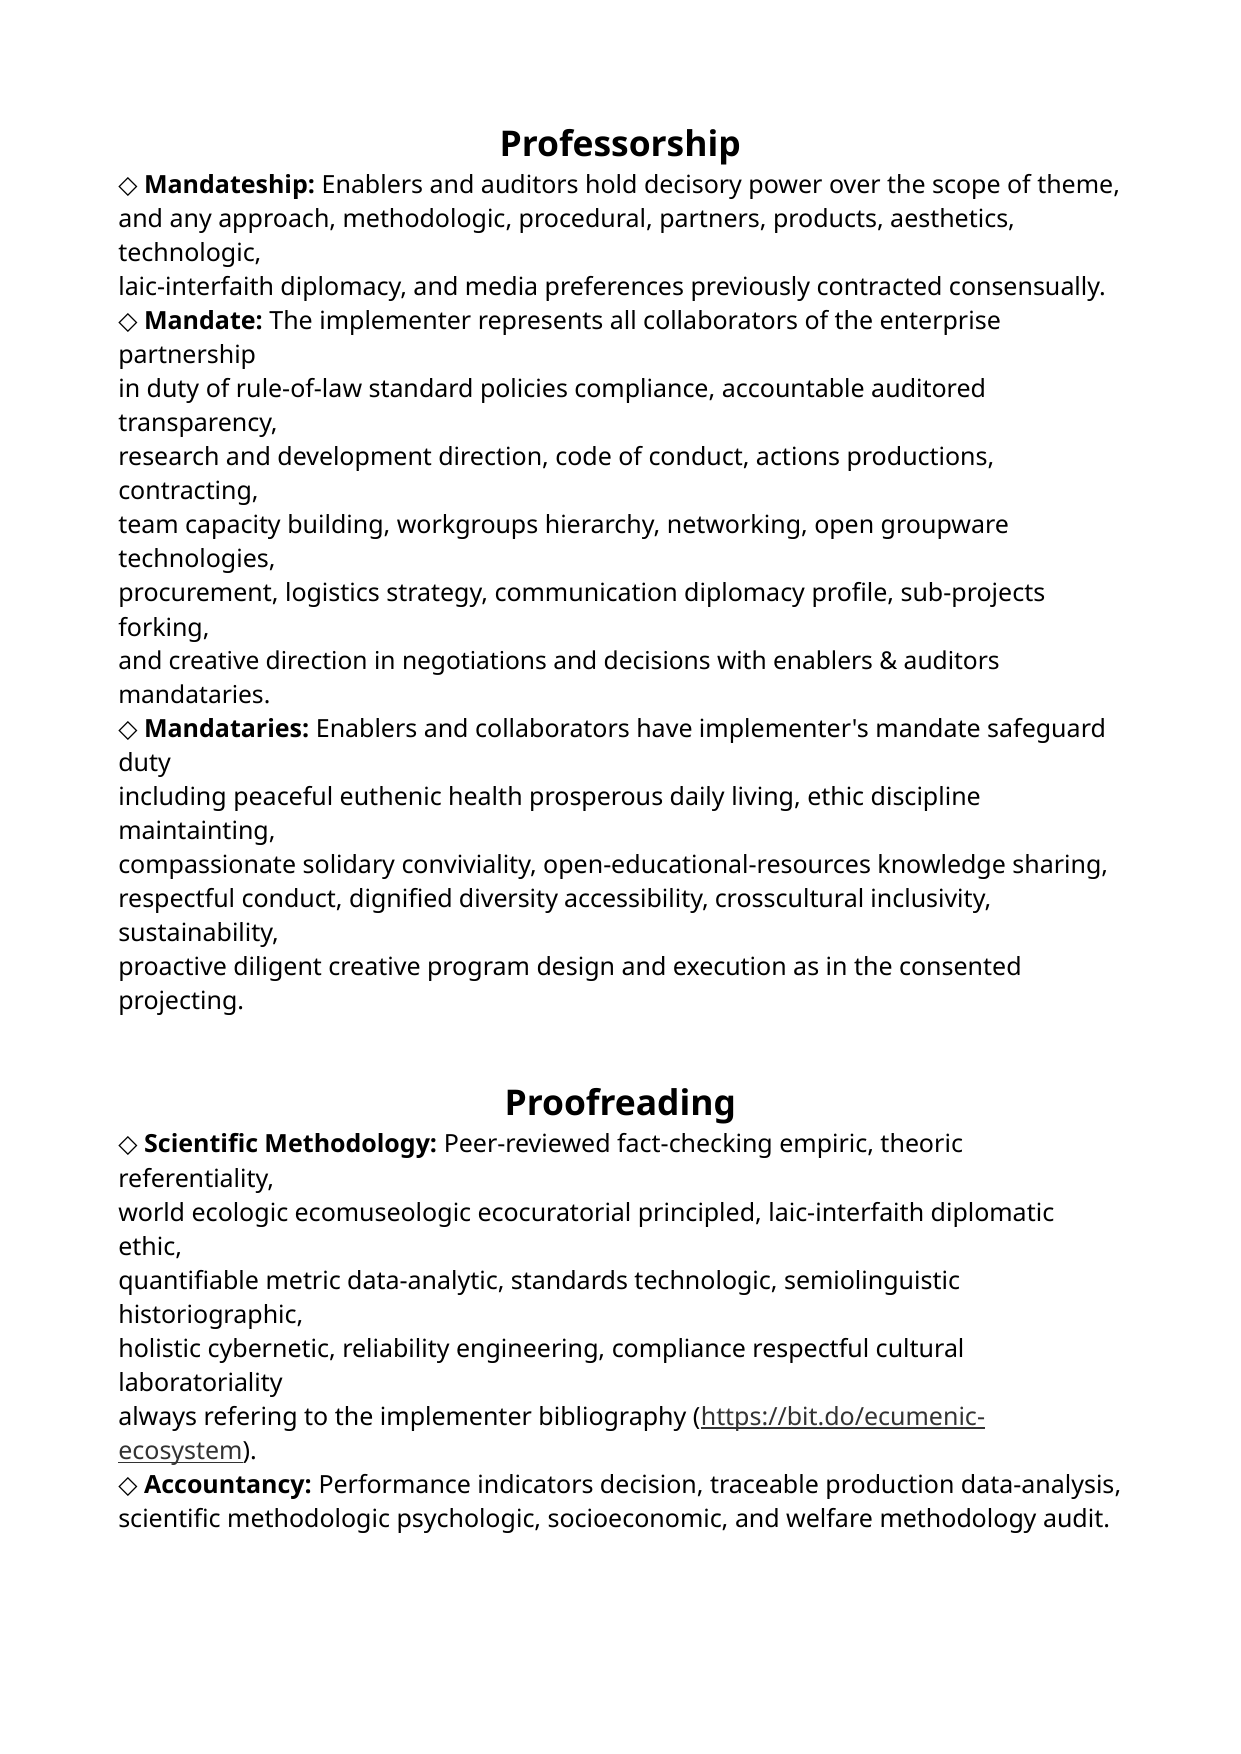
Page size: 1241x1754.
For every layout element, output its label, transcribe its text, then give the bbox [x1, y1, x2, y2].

text ◇ Mandate: The implementer represents all collaborators of the enterprise partnership [118, 303, 1122, 371]
text procurement, logistics strategy, communication diplomacy profile, sub-projects forking, [118, 575, 1122, 643]
text Professorship [118, 118, 1122, 166]
text compassionate solidary conviviality, open-educational-resources knowledge sharing, [118, 847, 1122, 881]
text scientific methodologic psychologic, socioeconomic, and welfare methodology audit. [118, 1501, 1122, 1535]
text quantifiable metric data-analytic, standards technologic, semiolinguistic historiographic, [118, 1262, 1122, 1331]
text proactive diligent creative program design and execution as in the consented projecting. [118, 949, 1122, 1017]
text world ecologic ecomuseologic ecocuratorial principled, laic-interfaith diplomatic ethic, [118, 1194, 1122, 1262]
text ◇ Mandateship: Enablers and auditors hold decisory power over the scope of theme, [118, 166, 1122, 200]
text ◇ Scientific Methodology: Peer-reviewed fact-checking empiric, theoric referentiality, [118, 1126, 1122, 1194]
text ◇ Accountancy: Performance indicators decision, traceable production data-analysis, [118, 1467, 1122, 1501]
text including peaceful euthenic health prosperous daily living, ethic discipline maintainting, [118, 778, 1122, 847]
text always refering to the implementer bibliography (https://bit.do/ecumenic-ecosystem). [118, 1399, 1122, 1467]
text Proofreading [118, 1078, 1122, 1126]
text and any approach, methodologic, procedural, partners, products, aesthetics, technologic, [118, 200, 1122, 268]
text in duty of rule-of-law standard policies compliance, accountable auditored transparency, [118, 371, 1122, 439]
text respectful conduct, dignified diversity accessibility, crosscultural inclusivity, sustainability, [118, 881, 1122, 949]
text research and development direction, code of conduct, actions productions, contracting, [118, 439, 1122, 507]
text team capacity building, workgroups hierarchy, networking, open groupware technologies, [118, 507, 1122, 575]
text and creative direction in negotiations and decisions with enablers & auditors mandataries. [118, 643, 1122, 710]
text ◇ Mandataries: Enablers and collaborators have implementer's mandate safeguard duty [118, 710, 1122, 778]
text laic-interfaith diplomacy, and media preferences previously contracted consensually. [118, 268, 1122, 303]
text holistic cybernetic, reliability engineering, compliance respectful cultural laboratoriality [118, 1331, 1122, 1399]
